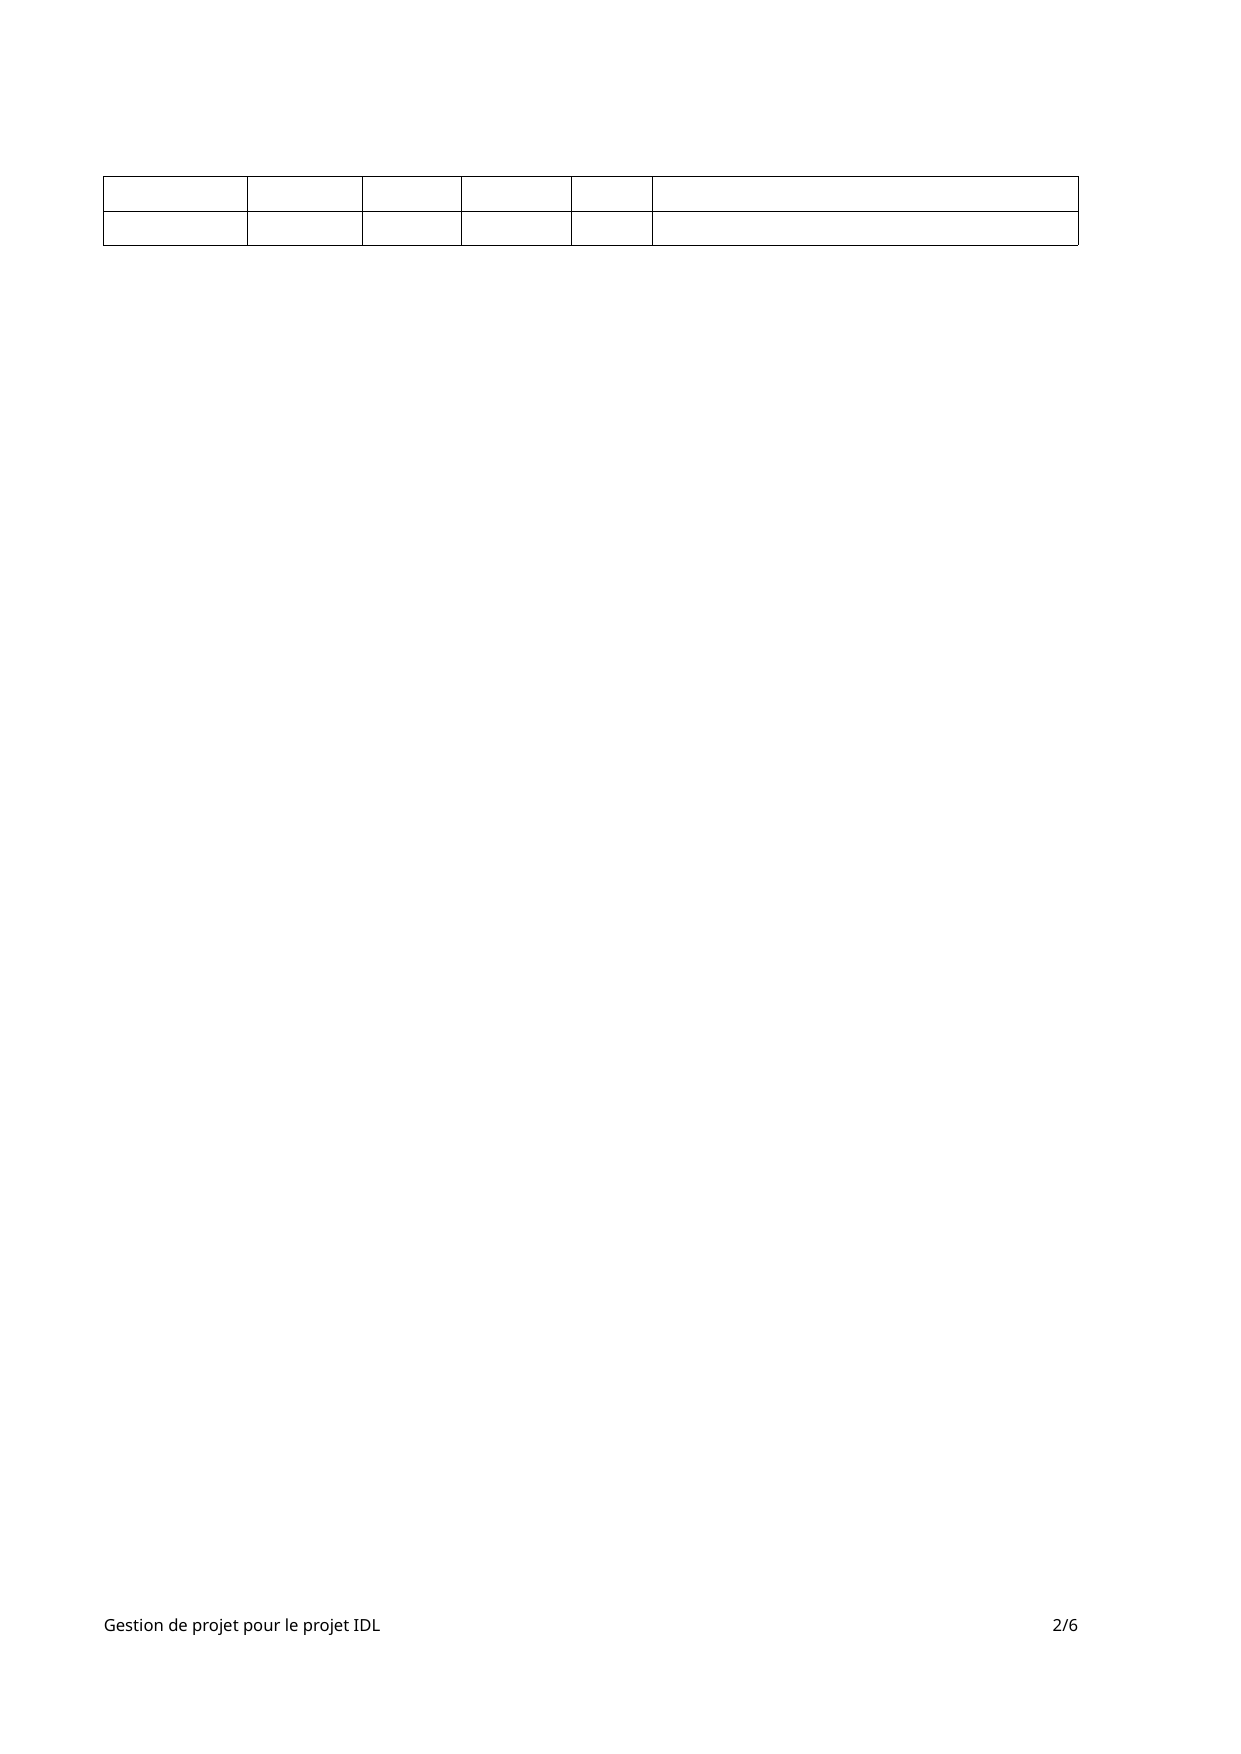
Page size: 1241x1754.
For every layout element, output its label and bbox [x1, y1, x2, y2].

table_cell [572, 212, 652, 245]
table_cell [653, 177, 1078, 211]
table_cell [572, 177, 652, 211]
table_cell [363, 212, 461, 245]
table_cell [653, 212, 1078, 245]
table_cell [104, 177, 247, 211]
table_cell [363, 177, 461, 211]
table_cell [248, 177, 362, 211]
table_cell [104, 212, 247, 245]
table_cell [248, 212, 362, 245]
table_cell [462, 177, 571, 211]
table_cell [462, 212, 571, 245]
